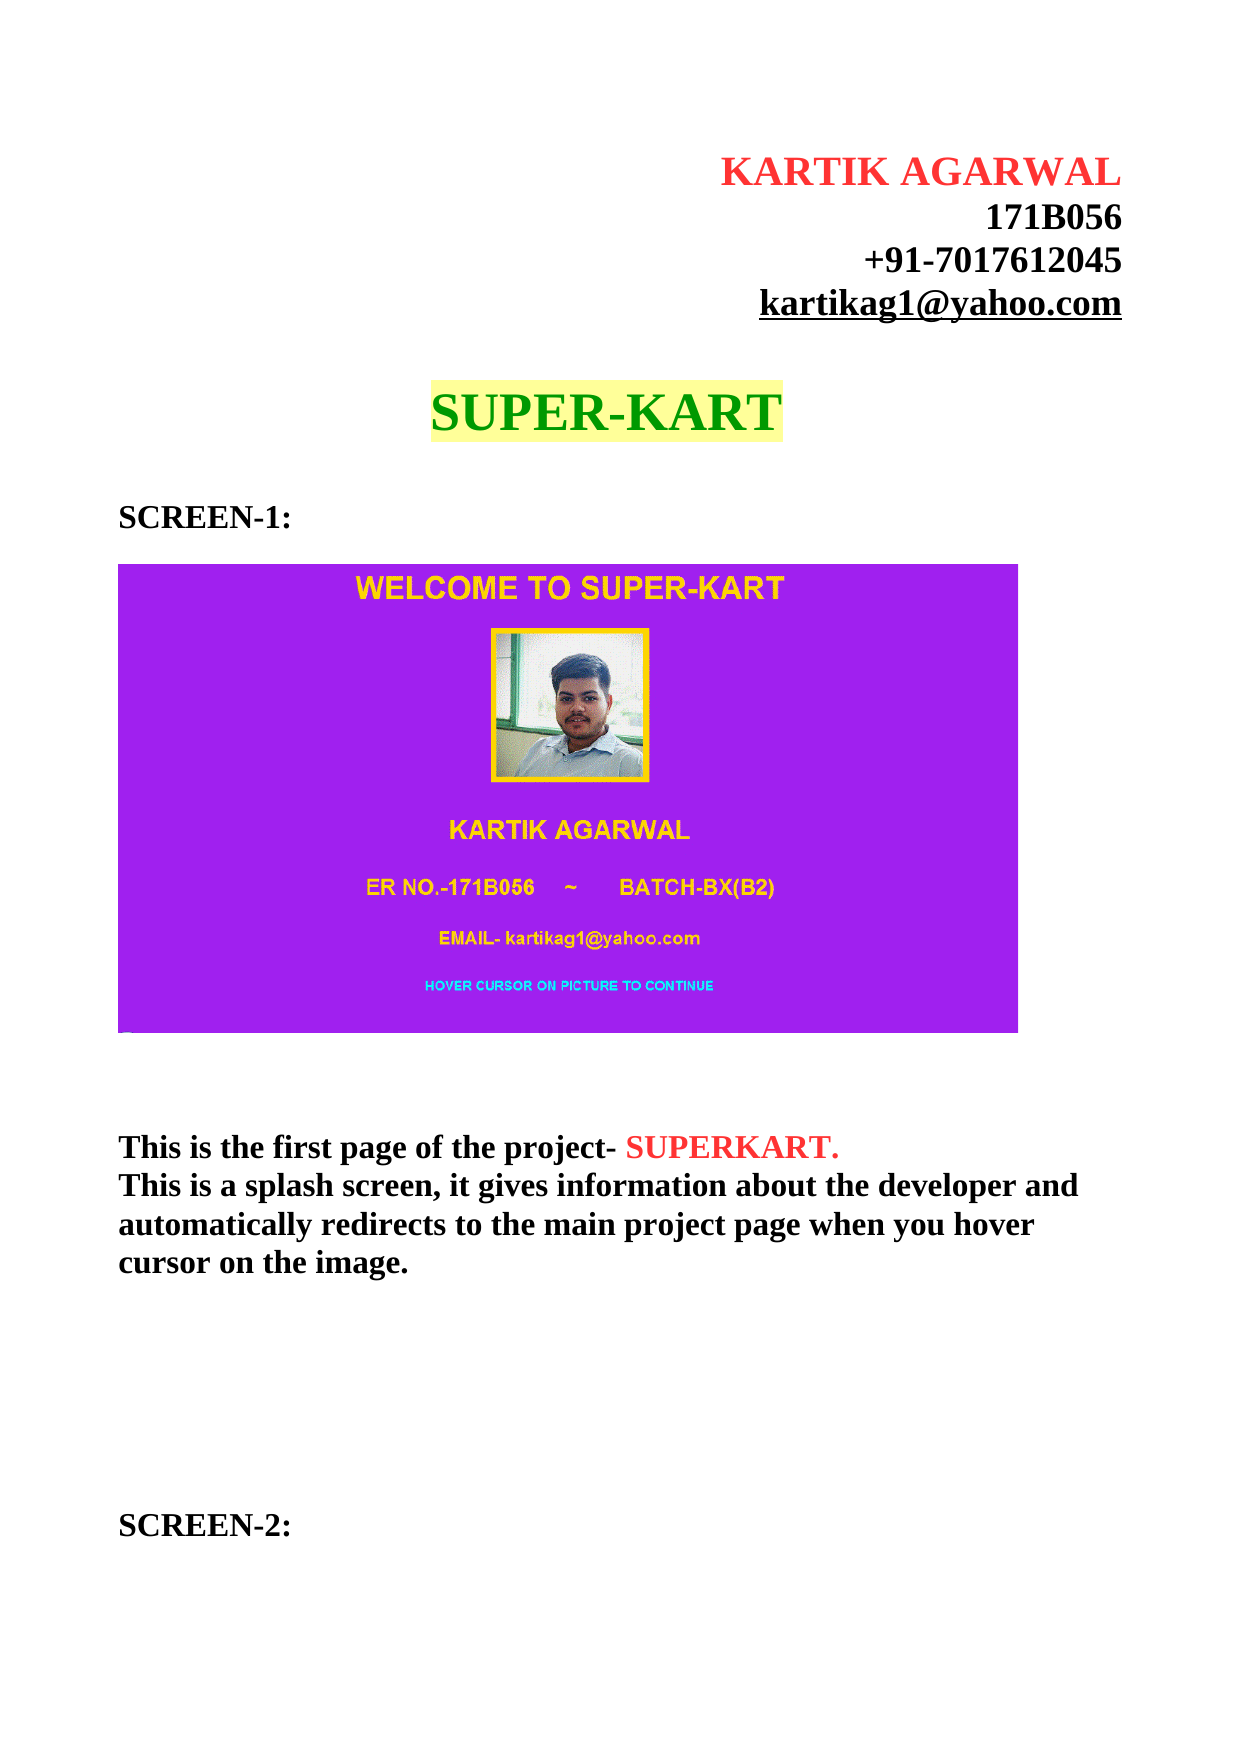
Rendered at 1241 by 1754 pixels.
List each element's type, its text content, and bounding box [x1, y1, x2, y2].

text This is the first page of the project- SUPERKART. [118, 1127, 1122, 1166]
text SCREEN-2: [118, 1505, 1122, 1543]
text kartikag1@yahoo.com [118, 280, 1122, 323]
text This is a splash screen, it gives information about the developer and automatically redirects to the main project page when you hover cursor on the image. [118, 1166, 1122, 1281]
text +91-7017612045 [118, 237, 1122, 280]
text 171B056 [118, 194, 1122, 237]
text SUPER-KART [118, 379, 1122, 442]
text SCREEN-1: [118, 498, 1122, 536]
text KARTIK AGARWAL [118, 146, 1122, 194]
